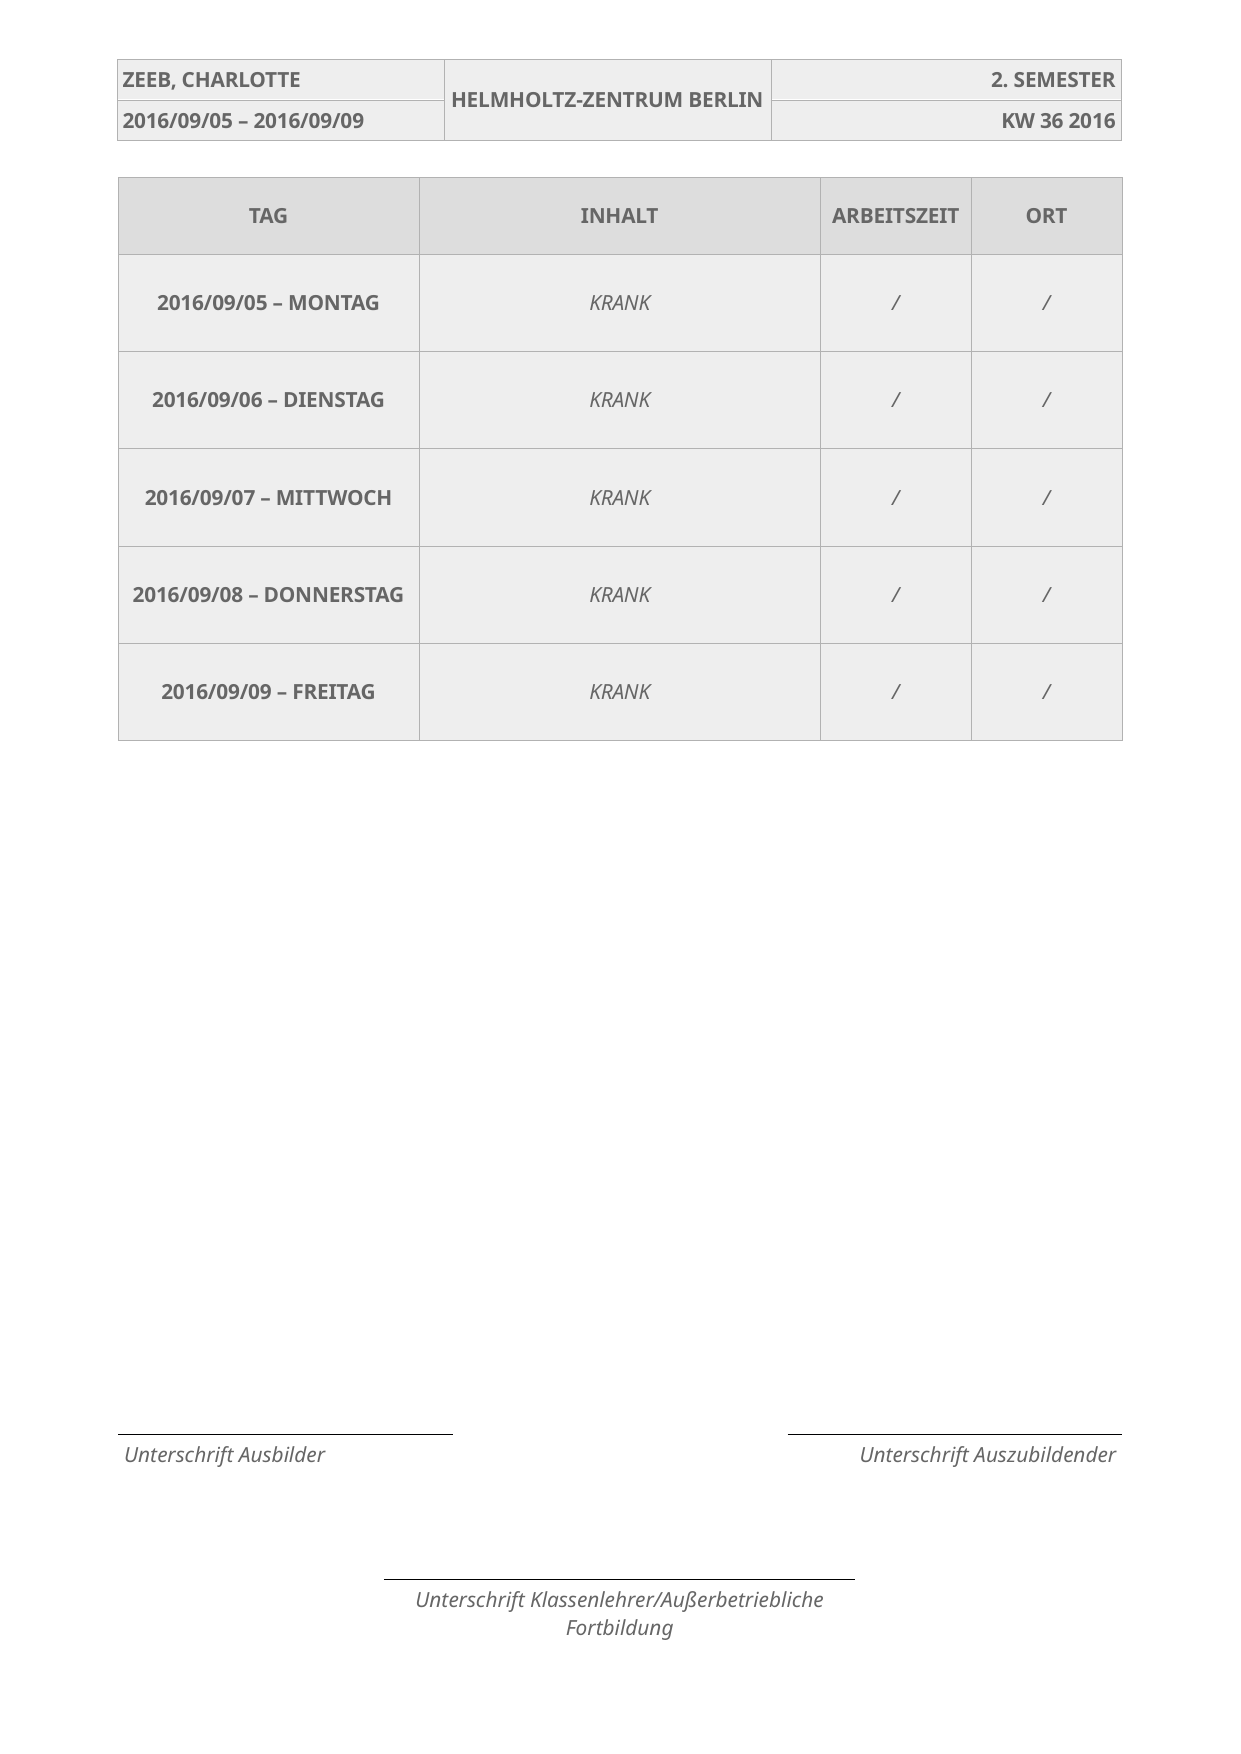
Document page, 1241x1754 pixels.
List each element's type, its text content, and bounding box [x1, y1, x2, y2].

table_cell KRANK [420, 644, 820, 740]
table_header TAG [119, 178, 419, 254]
table_cell / [972, 644, 1122, 740]
table_cell 2016/09/08 – DONNERSTAG [119, 547, 419, 643]
table_header ORT [972, 178, 1122, 254]
table_cell / [972, 449, 1122, 546]
table_cell KRANK [420, 547, 820, 643]
table_cell KRANK [420, 255, 820, 351]
table_cell 2016/09/09 – FREITAG [119, 644, 419, 740]
table_cell KRANK [420, 352, 820, 448]
table_cell / [821, 449, 971, 546]
table_cell / [972, 352, 1122, 448]
table_cell / [821, 352, 971, 448]
table_cell KRANK [420, 449, 820, 546]
table_cell / [972, 255, 1122, 351]
table_cell 2016/09/05 – MONTAG [119, 255, 419, 351]
table_cell 2016/09/06 – DIENSTAG [119, 352, 419, 448]
table_header ARBEITSZEIT [821, 178, 971, 254]
table_cell / [972, 547, 1122, 643]
table_cell / [821, 547, 971, 643]
table_cell 2016/09/07 – MITTWOCH [119, 449, 419, 546]
table_cell / [821, 255, 971, 351]
table_cell / [821, 644, 971, 740]
table_header INHALT [420, 178, 820, 254]
